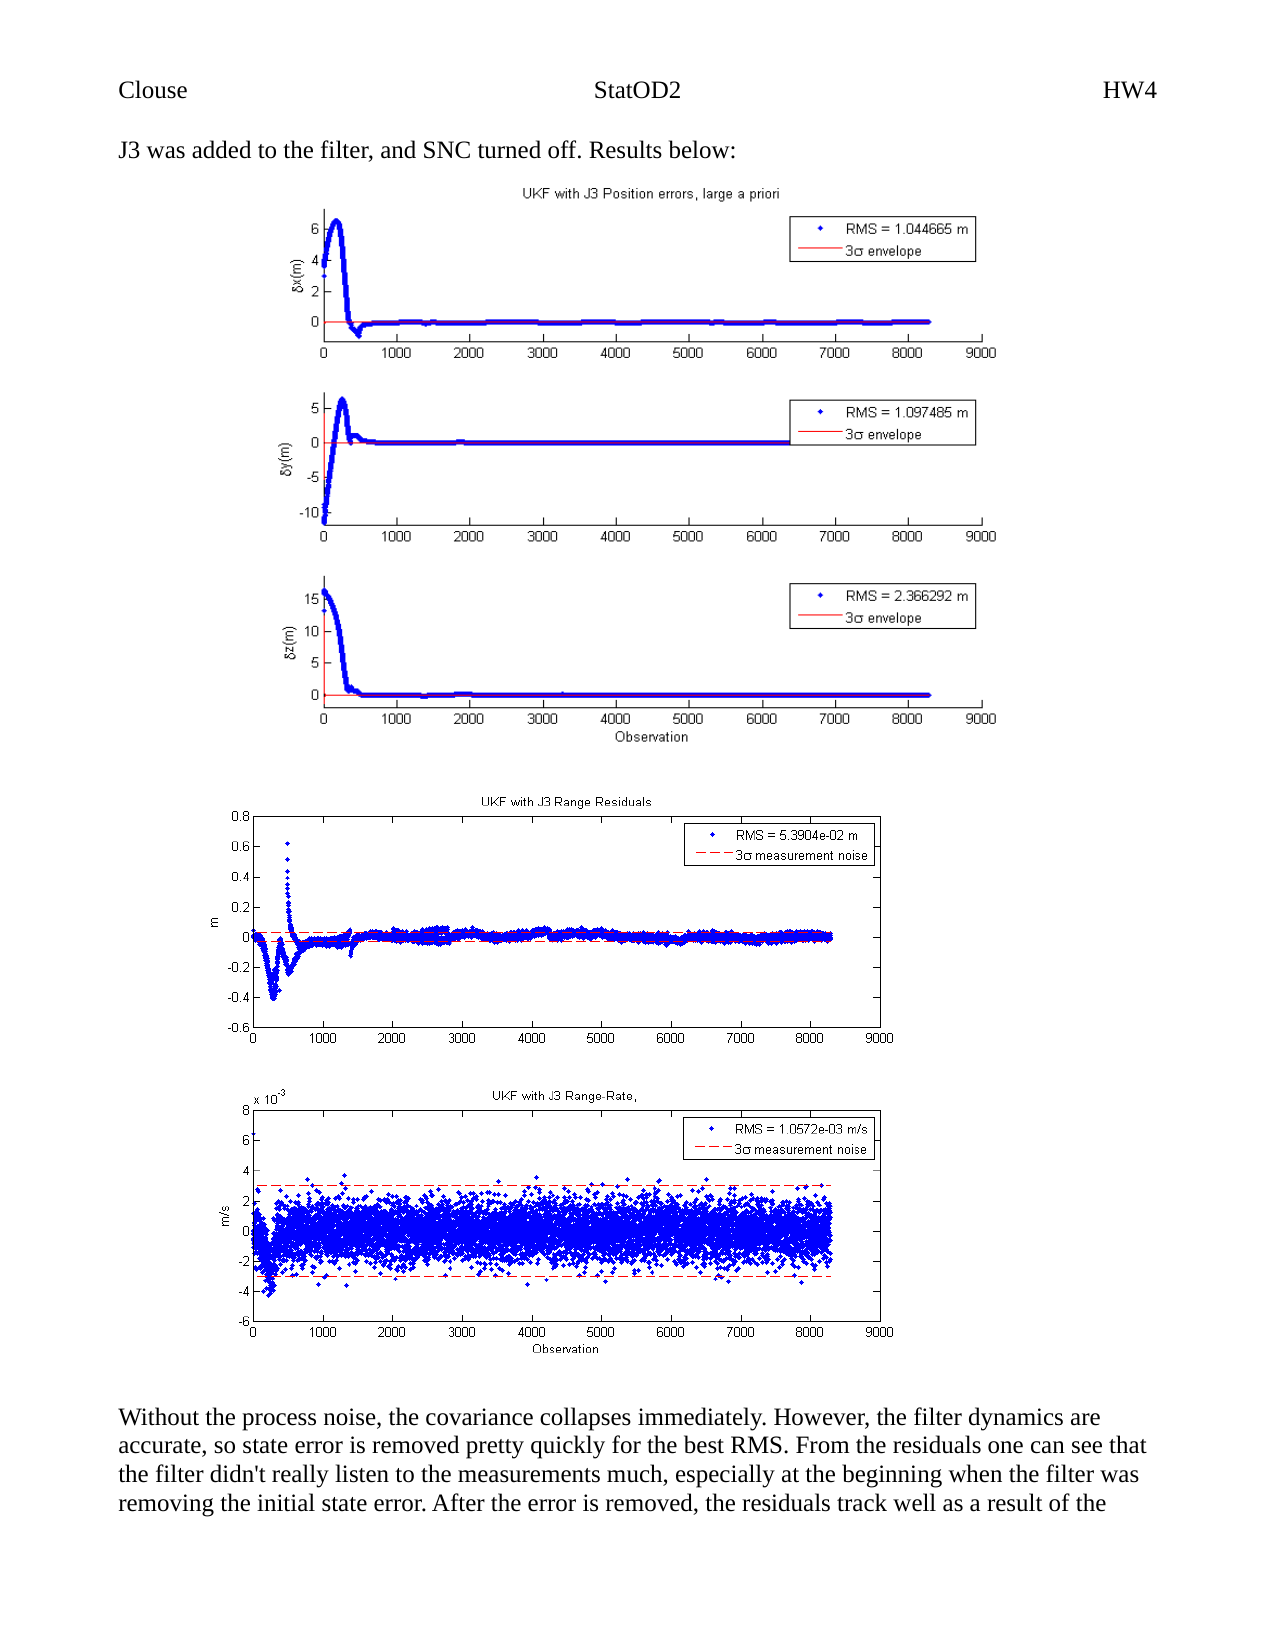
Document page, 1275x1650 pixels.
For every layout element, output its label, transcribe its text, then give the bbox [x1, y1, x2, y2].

picture [148, 163, 1062, 1389]
text Without the process noise, the covariance collapses immediately. However, the filter dynamics are accurate, so state error is removed pretty quickly for the best RMS. From the residuals one can see that the filter didn't really listen to the measurements much, especially at the beginning when the filter was removing the initial state error. After the error is removed, the residuals track well as a result of the [118, 1402, 1157, 1517]
text J3 was added to the filter, and SNC turned off. Results below: [118, 135, 1157, 164]
